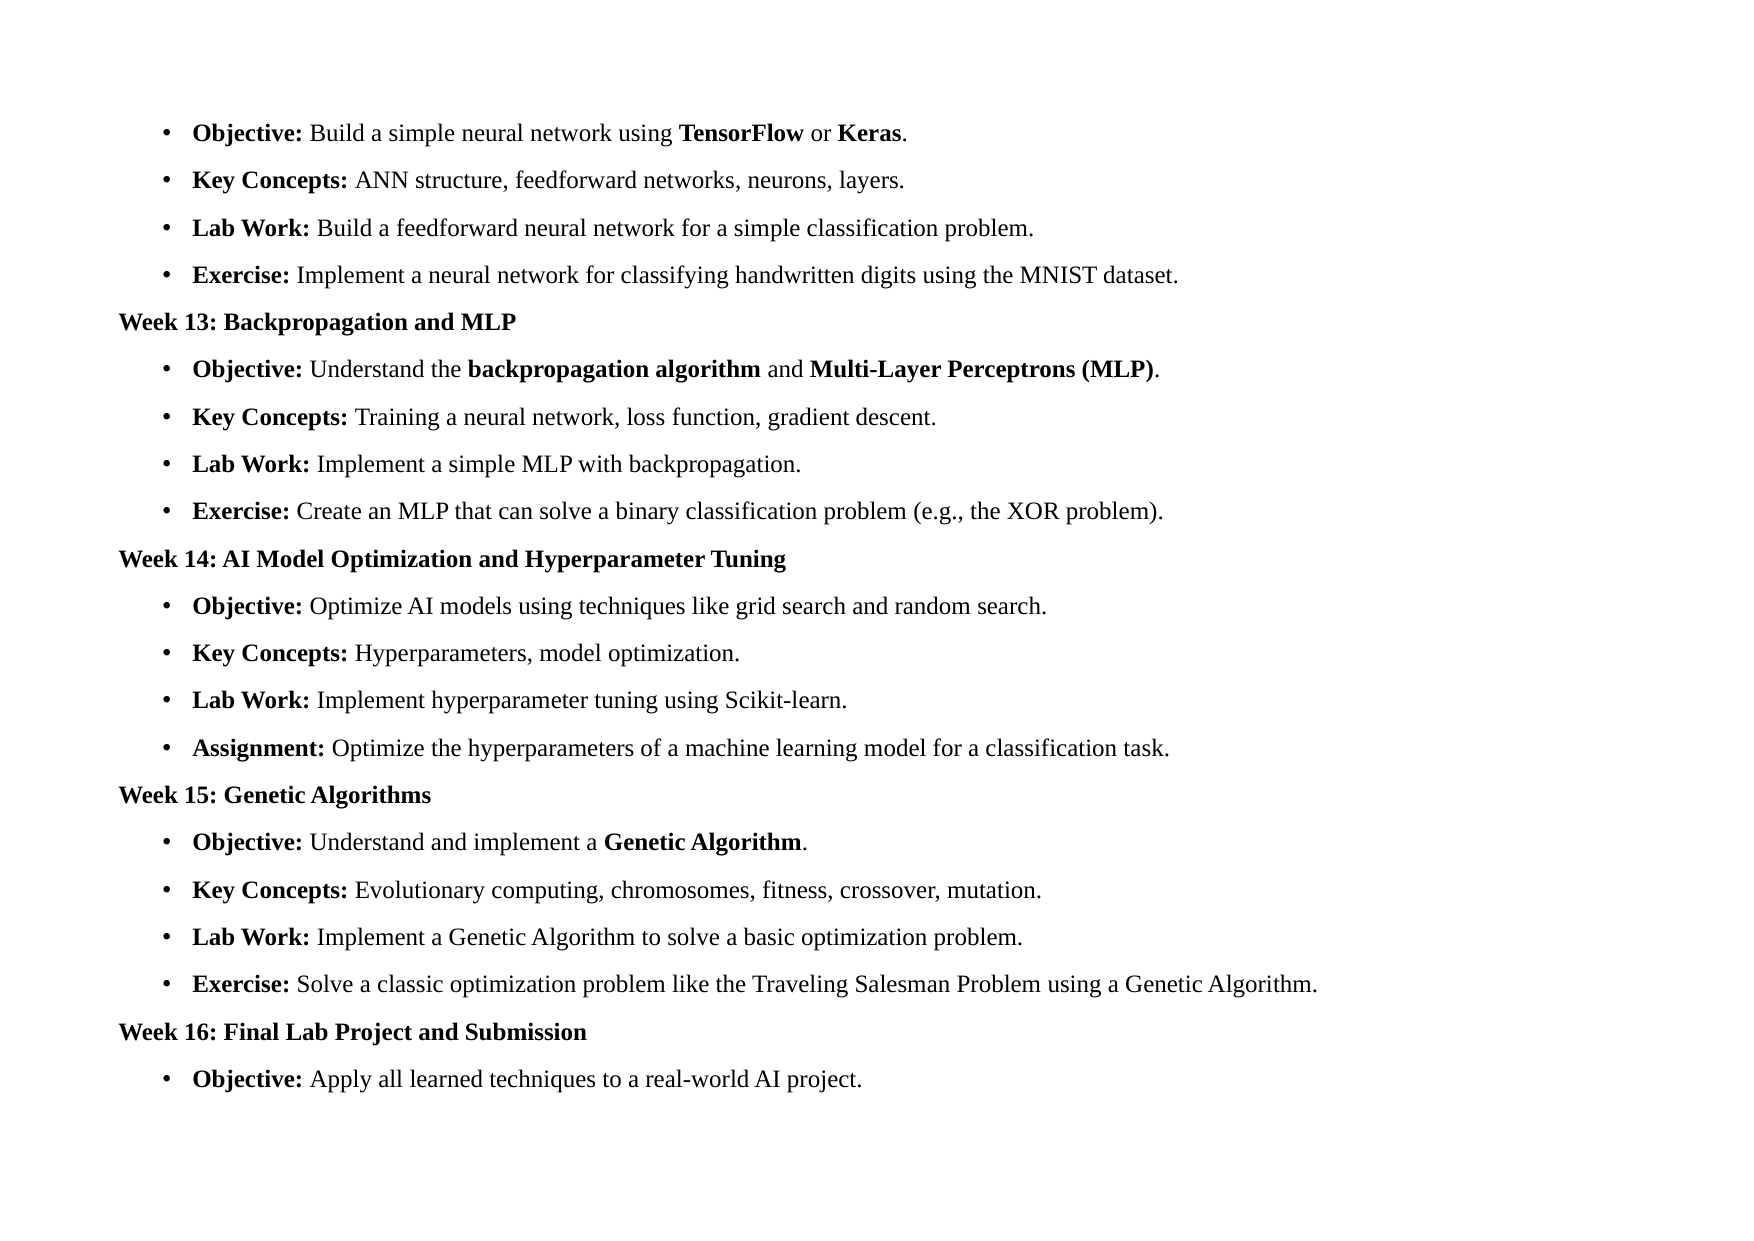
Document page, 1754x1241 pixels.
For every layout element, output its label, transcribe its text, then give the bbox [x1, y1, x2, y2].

text Week 15: Genetic Algorithms [118, 780, 1636, 809]
list Objective: Build a simple neural network using TensorFlow or Keras. [162, 118, 1636, 147]
list Exercise: Create an MLP that can solve a binary classification problem (e.g., the XOR problem). [162, 496, 1636, 525]
list Objective: Apply all learned techniques to a real-world AI project. [162, 1064, 1636, 1093]
list Assignment: Optimize the hyperparameters of a machine learning model for a classification task. [162, 733, 1636, 762]
list Objective: Optimize AI models using techniques like grid search and random search. [162, 591, 1636, 620]
list Lab Work: Build a feedforward neural network for a simple classification problem. [162, 213, 1636, 241]
list Exercise: Solve a classic optimization problem like the Traveling Salesman Problem using a Genetic Algorithm. [162, 969, 1636, 998]
list Key Concepts: Training a neural network, loss function, gradient descent. [162, 402, 1636, 431]
list Key Concepts: Evolutionary computing, chromosomes, fitness, crossover, mutation. [162, 875, 1636, 903]
text Week 13: Backpropagation and MLP [118, 307, 1636, 336]
list Lab Work: Implement a simple MLP with backpropagation. [162, 449, 1636, 478]
list Objective: Understand and implement a Genetic Algorithm. [162, 827, 1636, 856]
list Lab Work: Implement hyperparameter tuning using Scikit-learn. [162, 686, 1636, 714]
text Week 16: Final Lab Project and Submission [118, 1017, 1636, 1045]
list Lab Work: Implement a Genetic Algorithm to solve a basic optimization problem. [162, 922, 1636, 951]
text Week 14: AI Model Optimization and Hyperparameter Tuning [118, 544, 1636, 572]
list Key Concepts: ANN structure, feedforward networks, neurons, layers. [162, 165, 1636, 194]
list Objective: Understand the backpropagation algorithm and Multi-Layer Perceptrons (MLP). [162, 354, 1636, 383]
list Exercise: Implement a neural network for classifying handwritten digits using the MNIST dataset. [162, 260, 1636, 289]
list Key Concepts: Hyperparameters, model optimization. [162, 638, 1636, 667]
